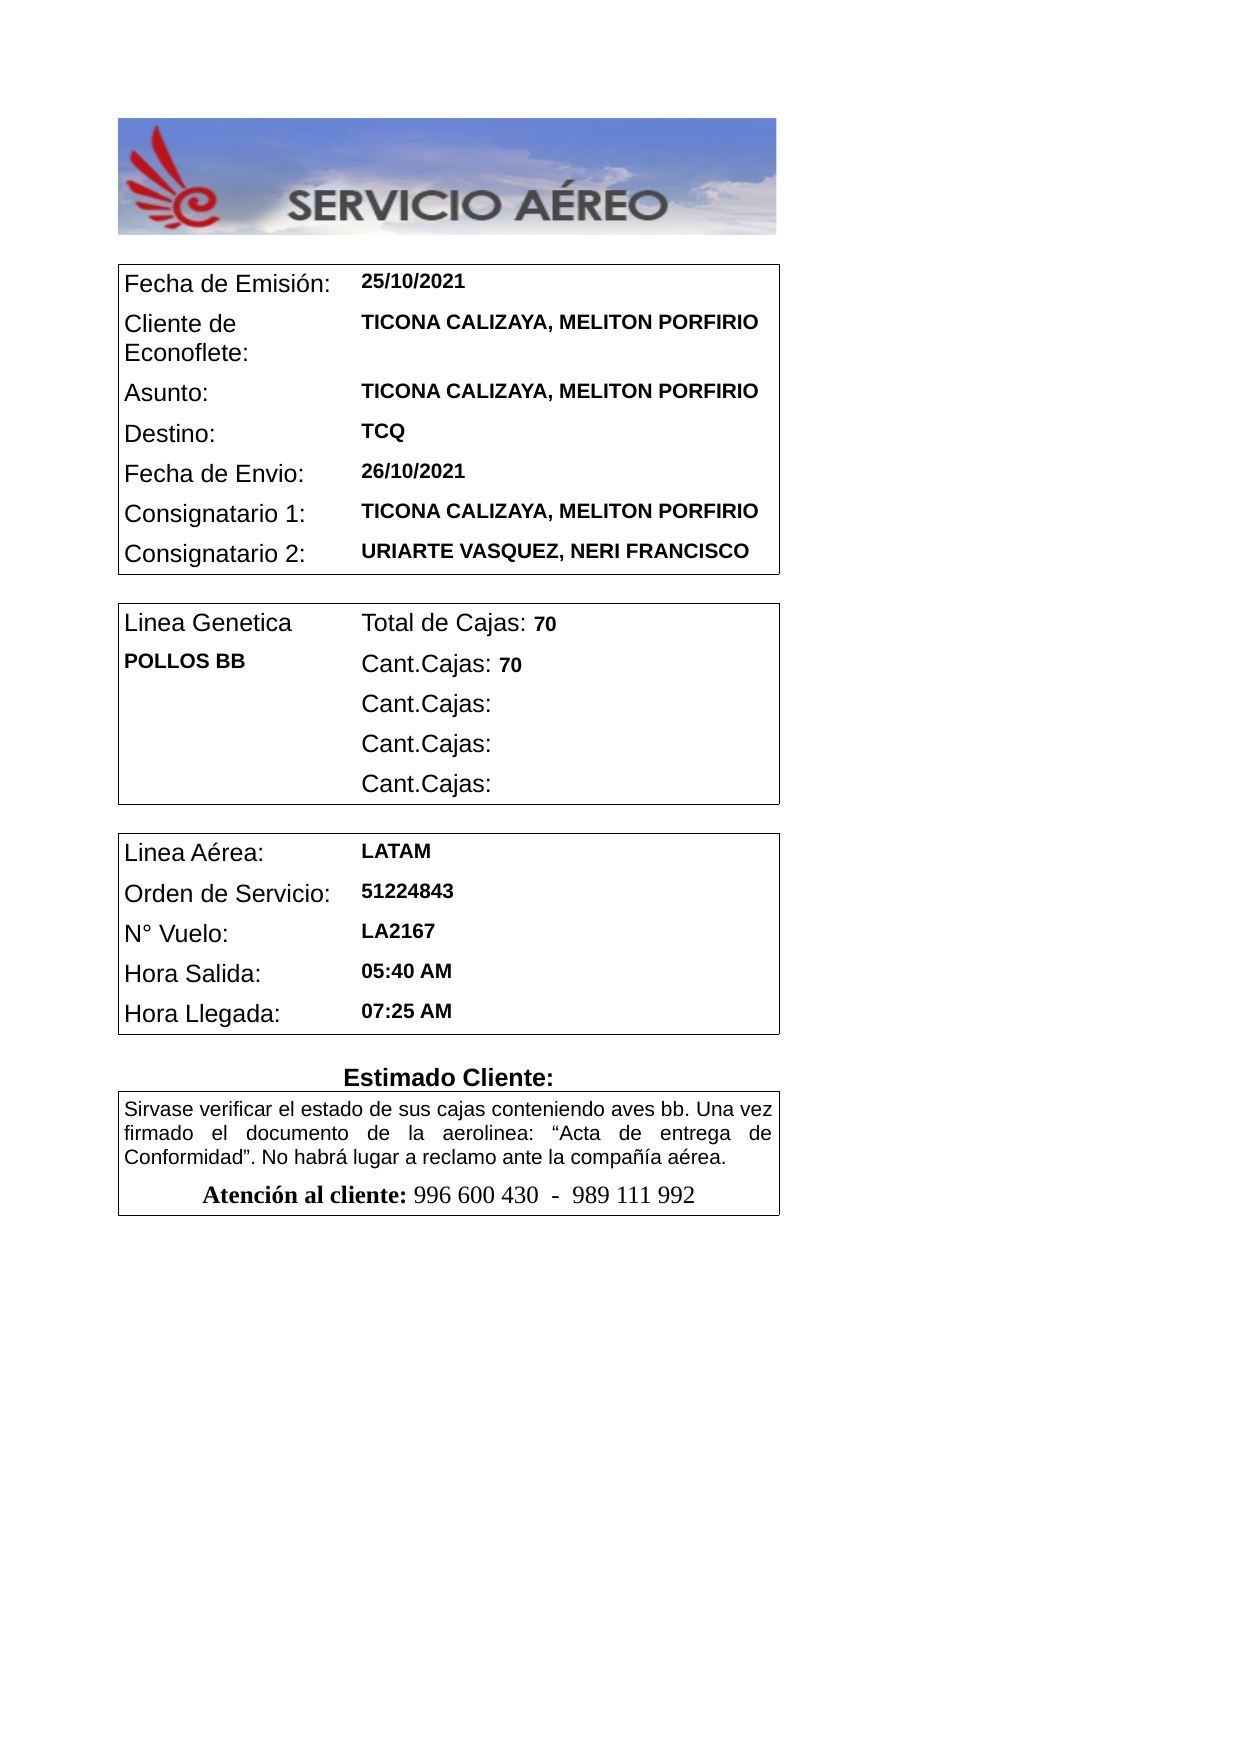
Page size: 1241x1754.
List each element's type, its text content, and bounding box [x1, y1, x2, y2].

table_cell [119, 723, 356, 763]
table_cell [356, 805, 779, 833]
table_header 25/10/2021 [356, 265, 779, 304]
table_cell [356, 575, 779, 603]
table_cell Cant.Cajas: [356, 764, 779, 804]
table_cell Consignatario 2: [119, 534, 356, 574]
table_cell Cliente de Econoflete: [119, 304, 356, 373]
table_cell 05:40 AM [356, 953, 779, 993]
table_cell 51224843 [356, 873, 779, 913]
table_cell Orden de Servicio: [119, 873, 356, 913]
table_cell [118, 805, 356, 833]
table_cell POLLOS BB [119, 643, 356, 683]
table_cell Atención al cliente: 996 600 430 - 989 111 992 [119, 1175, 779, 1215]
table_header Fecha de Emisión: [119, 265, 356, 304]
table_cell Cant.Cajas: [356, 683, 779, 723]
table_cell [119, 683, 356, 723]
table_cell TICONA CALIZAYA, MELITON PORFIRIO [356, 304, 779, 373]
table_cell Linea Aérea: [119, 834, 356, 873]
table_cell Destino: [119, 413, 356, 453]
table_cell [118, 575, 356, 603]
table_cell URIARTE VASQUEZ, NERI FRANCISCO [356, 534, 779, 574]
table_cell LATAM [356, 834, 779, 873]
table_cell Cant.Cajas: [356, 723, 779, 763]
table_cell TICONA CALIZAYA, MELITON PORFIRIO [356, 493, 779, 533]
table_cell N° Vuelo: [119, 913, 356, 953]
table_cell TICONA CALIZAYA, MELITON PORFIRIO [356, 373, 779, 413]
table_cell Fecha de Envio: [119, 453, 356, 493]
table_cell 26/10/2021 [356, 453, 779, 493]
table_cell Hora Salida: [119, 953, 356, 993]
table_cell Total de Cajas: 70 [356, 604, 779, 643]
table_cell 07:25 AM [356, 994, 779, 1034]
picture [118, 118, 777, 235]
table_cell [119, 764, 356, 804]
table_cell Consignatario 1: [119, 493, 356, 533]
table_cell Asunto: [119, 373, 356, 413]
table_cell TCQ [356, 413, 779, 453]
table_cell Sirvase verificar el estado de sus cajas conteniendo aves bb. Una vez firmado el documento de la aerolinea: “Acta de entrega de Conformidad”. No habrá lugar a reclamo ante la compañía aérea. [119, 1092, 779, 1175]
table_cell Hora Llegada: [119, 994, 356, 1034]
table_cell Linea Genetica [119, 604, 356, 643]
table_cell Estimado Cliente: [118, 1035, 779, 1091]
table_cell Cant.Cajas: 70 [356, 643, 779, 683]
table_cell LA2167 [356, 913, 779, 953]
